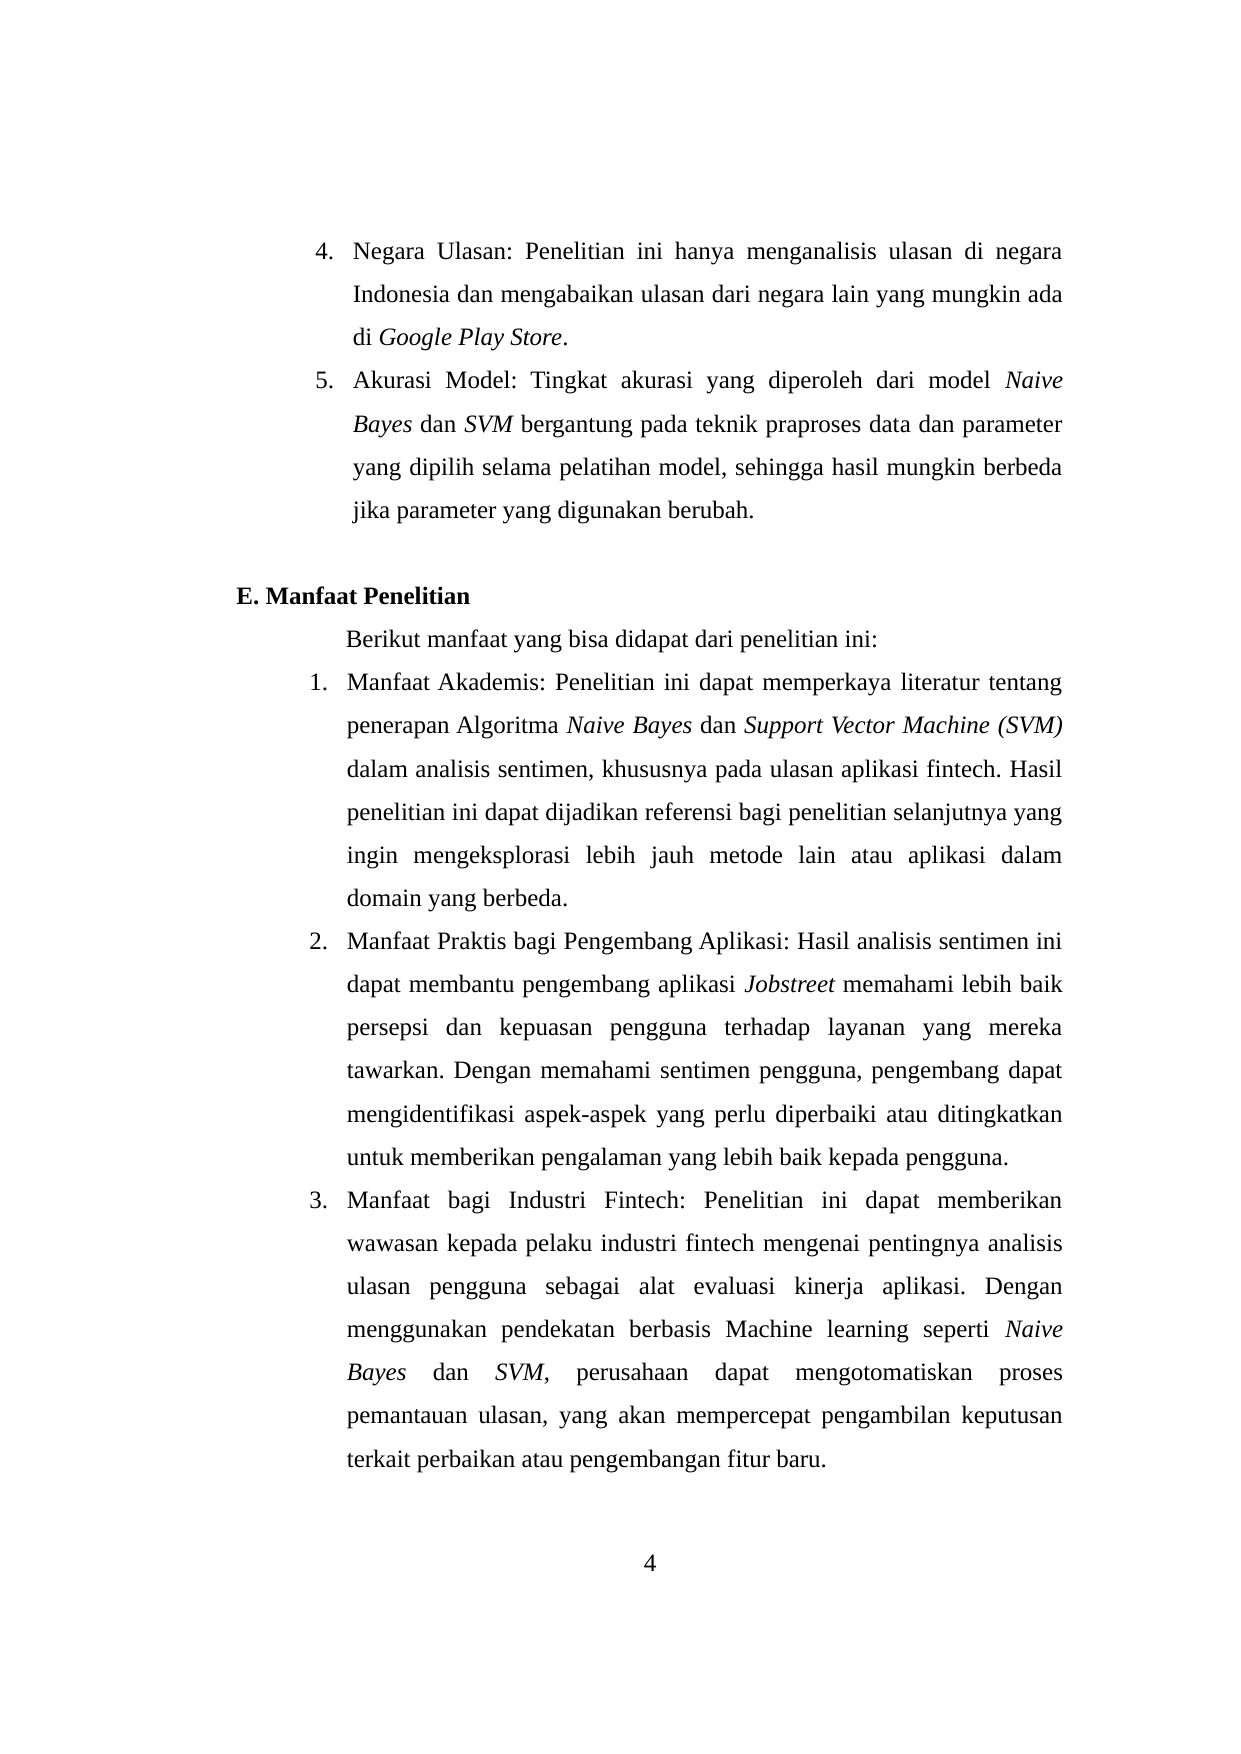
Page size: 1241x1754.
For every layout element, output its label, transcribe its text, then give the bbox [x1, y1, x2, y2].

list Manfaat Akademis: Penelitian ini dapat memperkaya literatur tentang penerapan Algoritma Naive Bayes dan Support Vector Machine (SVM) dalam analisis sentimen, khususnya pada ulasan aplikasi fintech. Hasil penelitian ini dapat dijadikan referensi bagi penelitian selanjutnya yang ingin mengeksplorasi lebih jauh metode lain atau aplikasi dalam domain yang berbeda. [309, 667, 1063, 912]
list Manfaat bagi Industri Fintech: Penelitian ini dapat memberikan wawasan kepada pelaku industri fintech mengenai pentingnya analisis ulasan pengguna sebagai alat evaluasi kinerja aplikasi. Dengan menggunakan pendekatan berbasis Machine learning seperti Naive Bayes dan SVM, perusahaan dapat mengotomatiskan proses pemantauan ulasan, yang akan mempercepat pengambilan keputusan terkait perbaikan atau pengembangan fitur baru. [309, 1185, 1063, 1472]
list Akurasi Model: Tingkat akurasi yang diperoleh dari model Naive Bayes dan SVM bergantung pada teknik praproses data dan parameter yang dipilih selama pelatihan model, sehingga hasil mungkin berbeda jika parameter yang digunakan berubah. [315, 366, 1063, 524]
text Berikut manfaat yang bisa didapat dari penelitian ini: [272, 624, 1063, 653]
list Manfaat Praktis bagi Pengembang Aplikasi: Hasil analisis sentimen ini dapat membantu pengembang aplikasi Jobstreet memahami lebih baik persepsi dan kepuasan pengguna terhadap layanan yang mereka tawarkan. Dengan memahami sentimen pengguna, pengembang dapat mengidentifikasi aspek-aspek yang perlu diperbaiki atau ditingkatkan untuk memberikan pengalaman yang lebih baik kepada pengguna. [309, 926, 1063, 1171]
text E. Manfaat Penelitian [236, 581, 1063, 610]
list Negara Ulasan: Penelitian ini hanya menganalisis ulasan di negara Indonesia dan mengabaikan ulasan dari negara lain yang mungkin ada di Google Play Store. [315, 236, 1063, 351]
